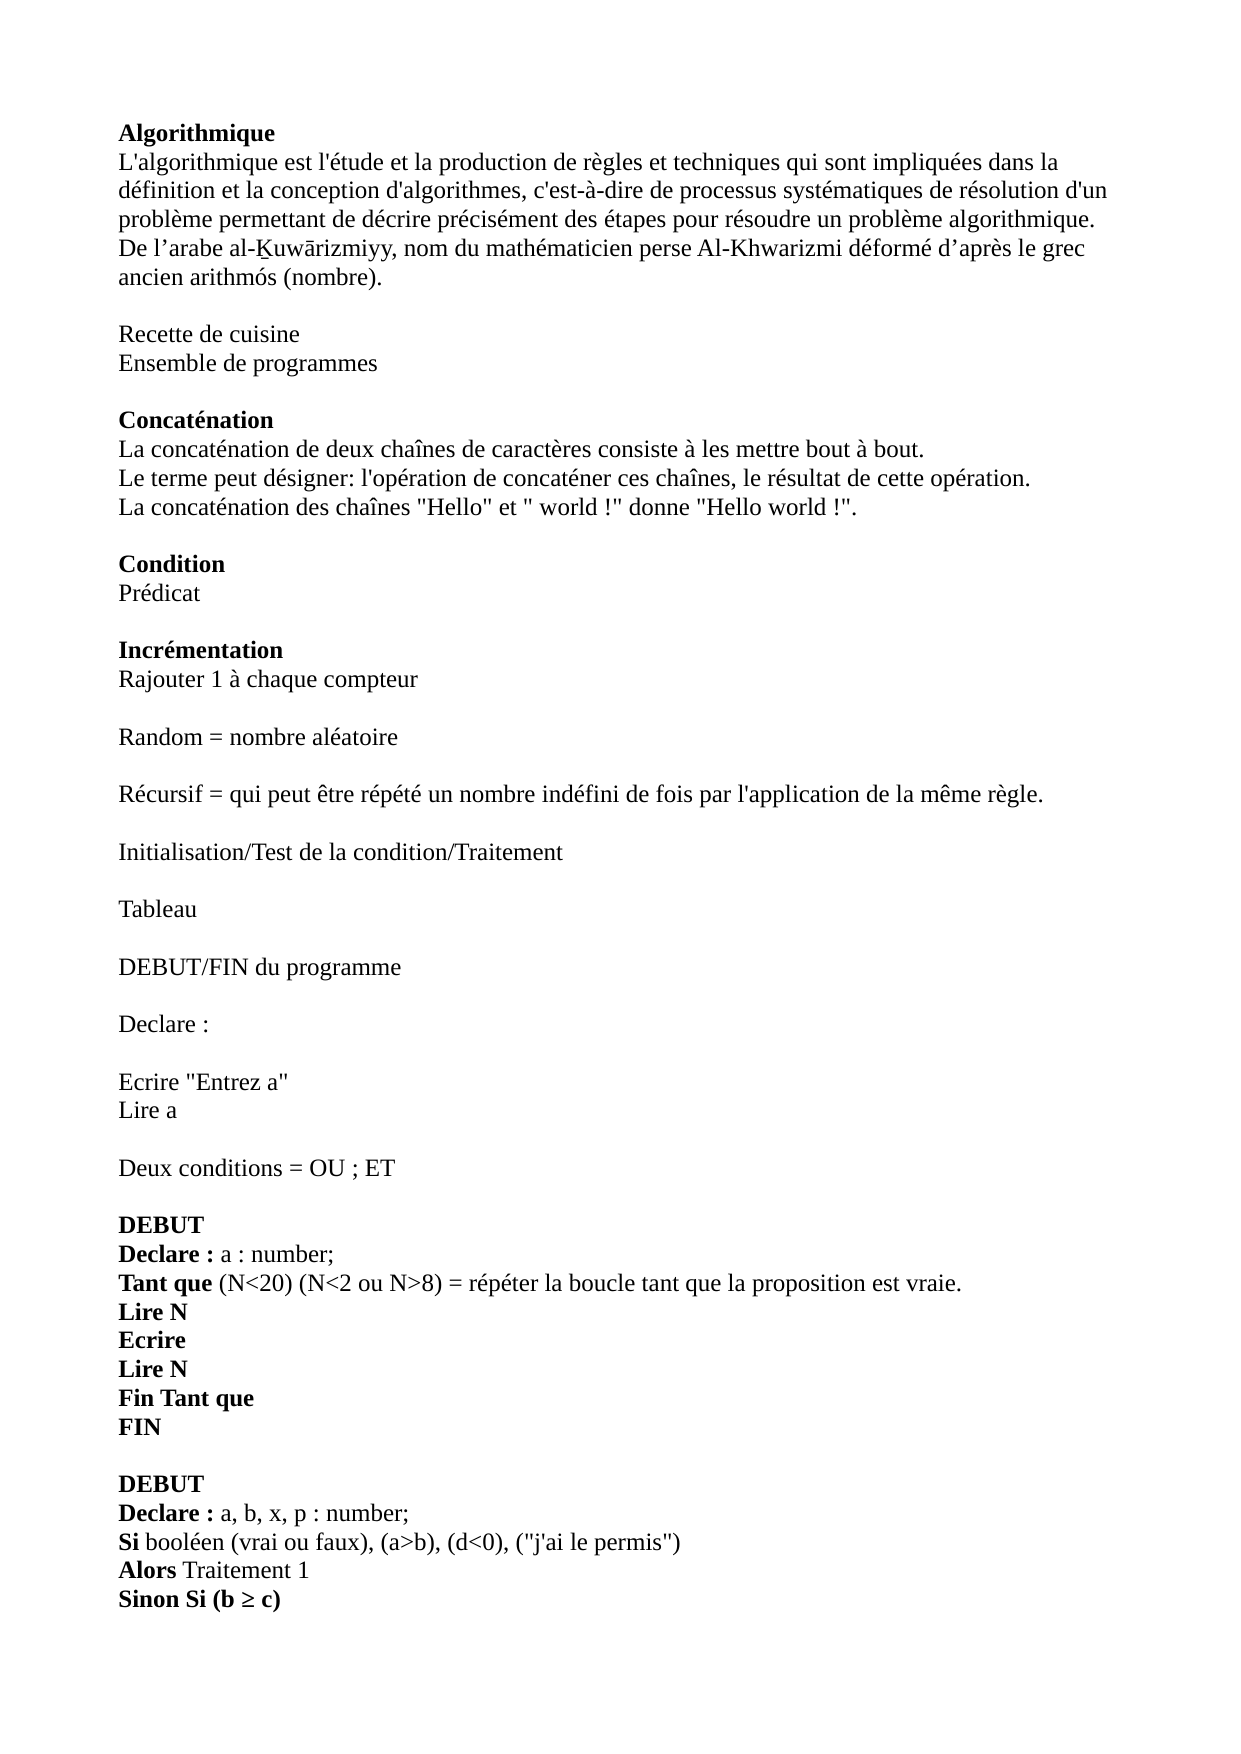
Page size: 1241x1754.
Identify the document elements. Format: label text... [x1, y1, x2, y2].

text Deux conditions = OU ; ET [118, 1153, 1122, 1182]
text La concaténation des chaînes "Hello" et " world !" donne "Hello world !". [118, 492, 1122, 521]
text Recette de cuisine [118, 319, 1122, 348]
text Ecrire "Entrez a" [118, 1067, 1122, 1096]
text Declare : a : number; [118, 1239, 1122, 1268]
text Prédicat [118, 578, 1122, 607]
text Concaténation [118, 406, 1122, 434]
text Tableau [118, 894, 1122, 923]
text Lire N [118, 1297, 1122, 1326]
text Ensemble de programmes [118, 348, 1122, 377]
text Le terme peut désigner: l'opération de concaténer ces chaînes, le résultat de cette opération. [118, 463, 1122, 492]
text Ecrire [118, 1326, 1122, 1354]
text Lire a [118, 1096, 1122, 1124]
text Random = nombre aléatoire [118, 722, 1122, 751]
text De l’arabe al-Ḵuwārizmiyy, nom du mathématicien perse Al-Khwarizmi déformé d’après le grec ancien arithmós (nombre). [118, 233, 1122, 291]
text Récursif = qui peut être répété un nombre indéfini de fois par l'application de la même règle. [118, 779, 1122, 808]
text Tant que (N<20) (N<2 ou N>8) = répéter la boucle tant que la proposition est vraie. [118, 1268, 1122, 1297]
text Condition [118, 549, 1122, 578]
text DEBUT/FIN du programme [118, 952, 1122, 981]
text Fin Tant que [118, 1383, 1122, 1412]
text Lire N [118, 1354, 1122, 1383]
text FIN [118, 1412, 1122, 1441]
text L'algorithmique est l'étude et la production de règles et techniques qui sont impliquées dans la définition et la conception d'algorithmes, c'est-à-dire de processus systématiques de résolution d'un problème permettant de décrire précisément des étapes pour résoudre un problème algorithmique. [118, 147, 1122, 233]
text Declare : a, b, x, p : number; [118, 1498, 1122, 1527]
text Initialisation/Test de la condition/Traitement [118, 837, 1122, 866]
text Declare : [118, 1009, 1122, 1038]
text DEBUT [118, 1211, 1122, 1239]
text Rajouter 1 à chaque compteur [118, 664, 1122, 693]
text La concaténation de deux chaînes de caractères consiste à les mettre bout à bout. [118, 434, 1122, 463]
text Si booléen (vrai ou faux), (a>b), (d<0), ("j'ai le permis") [118, 1527, 1122, 1556]
text DEBUT [118, 1469, 1122, 1498]
text Incrémentation [118, 636, 1122, 664]
text Sinon Si (b ≥ c) [118, 1584, 1122, 1613]
text Alors Traitement 1 [118, 1556, 1122, 1584]
text Algorithmique [118, 118, 1122, 147]
